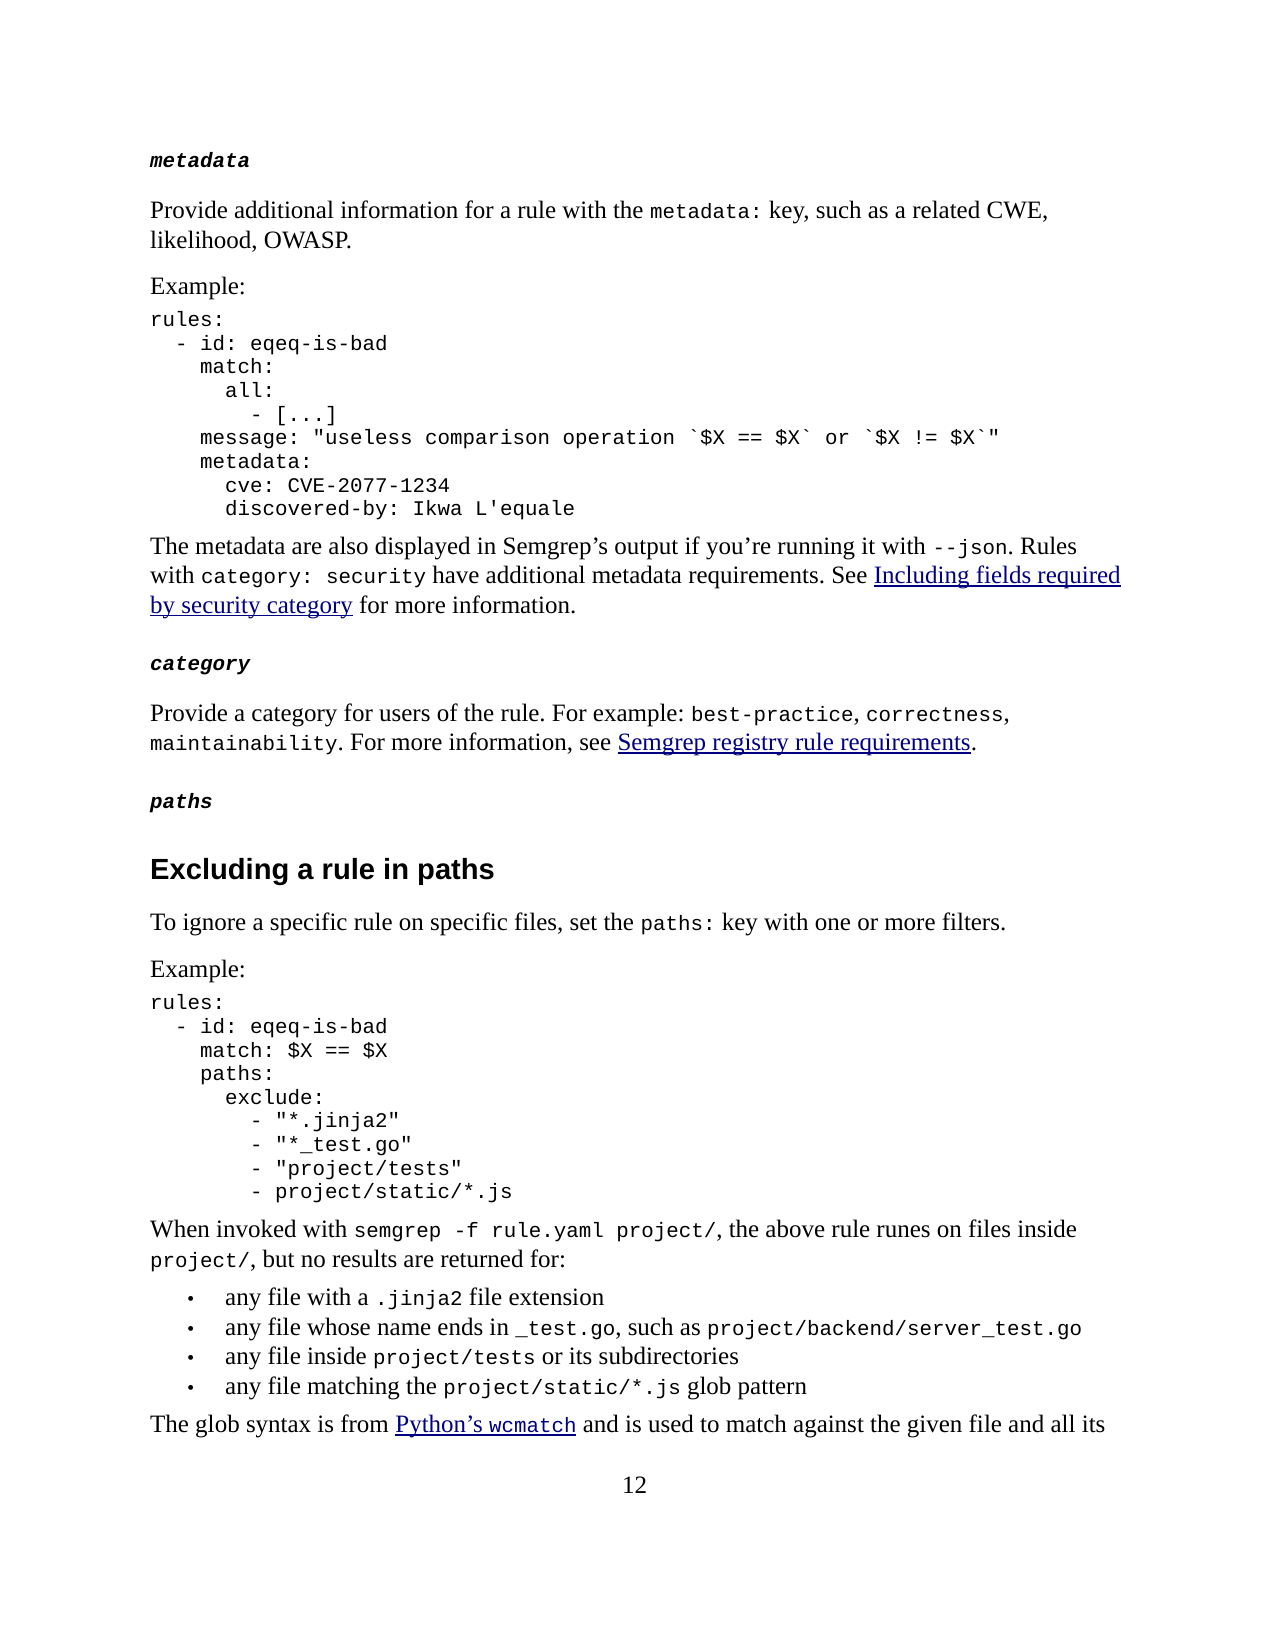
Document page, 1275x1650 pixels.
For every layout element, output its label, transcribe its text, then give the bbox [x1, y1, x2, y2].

list any file matching the project/static/*.js glob pattern [187, 1371, 1125, 1401]
text - [...] [150, 404, 1125, 427]
list any file with a .jinja2 file extension [187, 1282, 1125, 1312]
subtitle category [150, 653, 1125, 676]
text - "project/tests" [150, 1158, 1125, 1181]
list any file whose name ends in _test.go, such as project/backend/server_test.go [187, 1312, 1125, 1341]
text - "*_test.go" [150, 1134, 1125, 1158]
text - project/static/*.js [150, 1181, 1125, 1205]
text - id: eqeq-is-bad [150, 1016, 1125, 1039]
text - "*.jinja2" [150, 1111, 1125, 1134]
text metadata: [150, 451, 1125, 474]
text all: [150, 380, 1125, 404]
text Provide a category for users of the rule. For example: best-practice, correctness, maintainability. For more information, see Semgrep registry rule requirements. [150, 698, 1125, 757]
text The glob syntax is from Python’s wcmatch and is used to match against the given file and all its [150, 1409, 1125, 1439]
text paths: [150, 1063, 1125, 1087]
text - id: eqeq-is-bad [150, 333, 1125, 356]
text When invoked with semgrep -f rule.yaml project/, the above rule runes on files inside project/, but no results are returned for: [150, 1214, 1125, 1273]
text cve: CVE-2077-1234 [150, 474, 1125, 498]
text discovered-by: Ikwa L'equale [150, 498, 1125, 522]
subtitle paths [150, 791, 1125, 814]
subtitle Excluding a rule in paths [150, 852, 1125, 886]
text message: "useless comparison operation `$X == $X` or `$X != $X`" [150, 427, 1125, 451]
text To ignore a specific rule on specific files, set the paths: key with one or more filters. [150, 907, 1125, 937]
text match: [150, 356, 1125, 380]
text Example: [150, 271, 1125, 300]
subtitle metadata [150, 150, 1125, 174]
text match: $X == $X [150, 1039, 1125, 1063]
list any file inside project/tests or its subdirectories [187, 1341, 1125, 1371]
text rules: [150, 309, 1125, 333]
text The metadata are also displayed in Semgrep’s output if you’re running it with --json. Rules with category: security have additional metadata requirements. See Including fields required by security category for more information. [150, 531, 1125, 619]
text rules: [150, 992, 1125, 1016]
text exclude: [150, 1087, 1125, 1111]
text Provide additional information for a rule with the metadata: key, such as a related CWE, likelihood, OWASP. [150, 195, 1125, 253]
text Example: [150, 954, 1125, 983]
